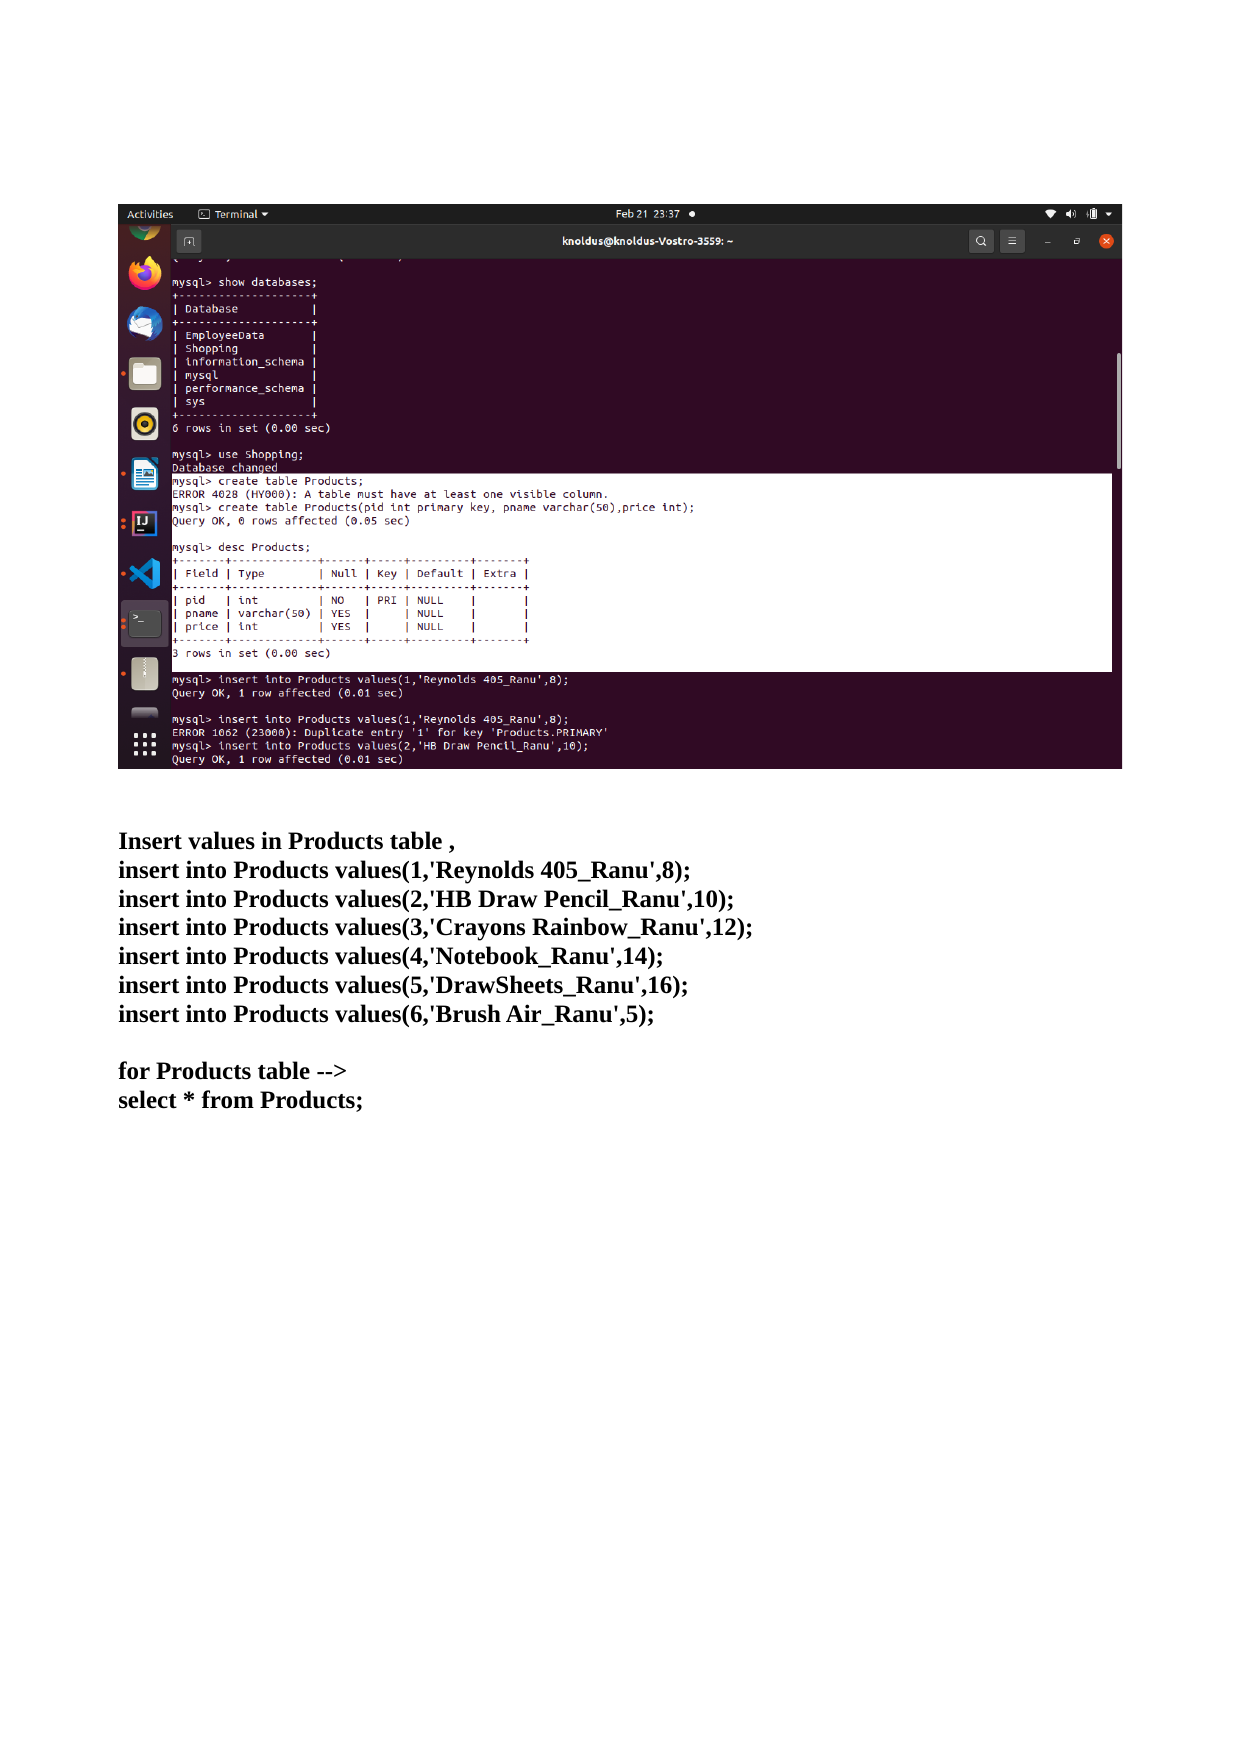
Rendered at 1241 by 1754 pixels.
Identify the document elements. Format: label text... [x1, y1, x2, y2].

text insert into Products values(4,'Notebook_Ranu',14); [118, 941, 1122, 970]
text insert into Products values(5,'DrawSheets_Ranu',16); [118, 970, 1122, 999]
text for Products table --> [118, 1056, 1122, 1085]
text insert into Products values(6,'Brush Air_Ranu',5); [118, 999, 1122, 1027]
text Insert values in Products table , [118, 826, 1122, 855]
text select * from Products; [118, 1085, 1122, 1114]
text insert into Products values(1,'Reynolds 405_Ranu',8); [118, 855, 1122, 884]
picture [118, 204, 1123, 769]
text insert into Products values(3,'Crayons Rainbow_Ranu',12); [118, 912, 1122, 941]
text insert into Products values(2,'HB Draw Pencil_Ranu',10); [118, 884, 1122, 912]
